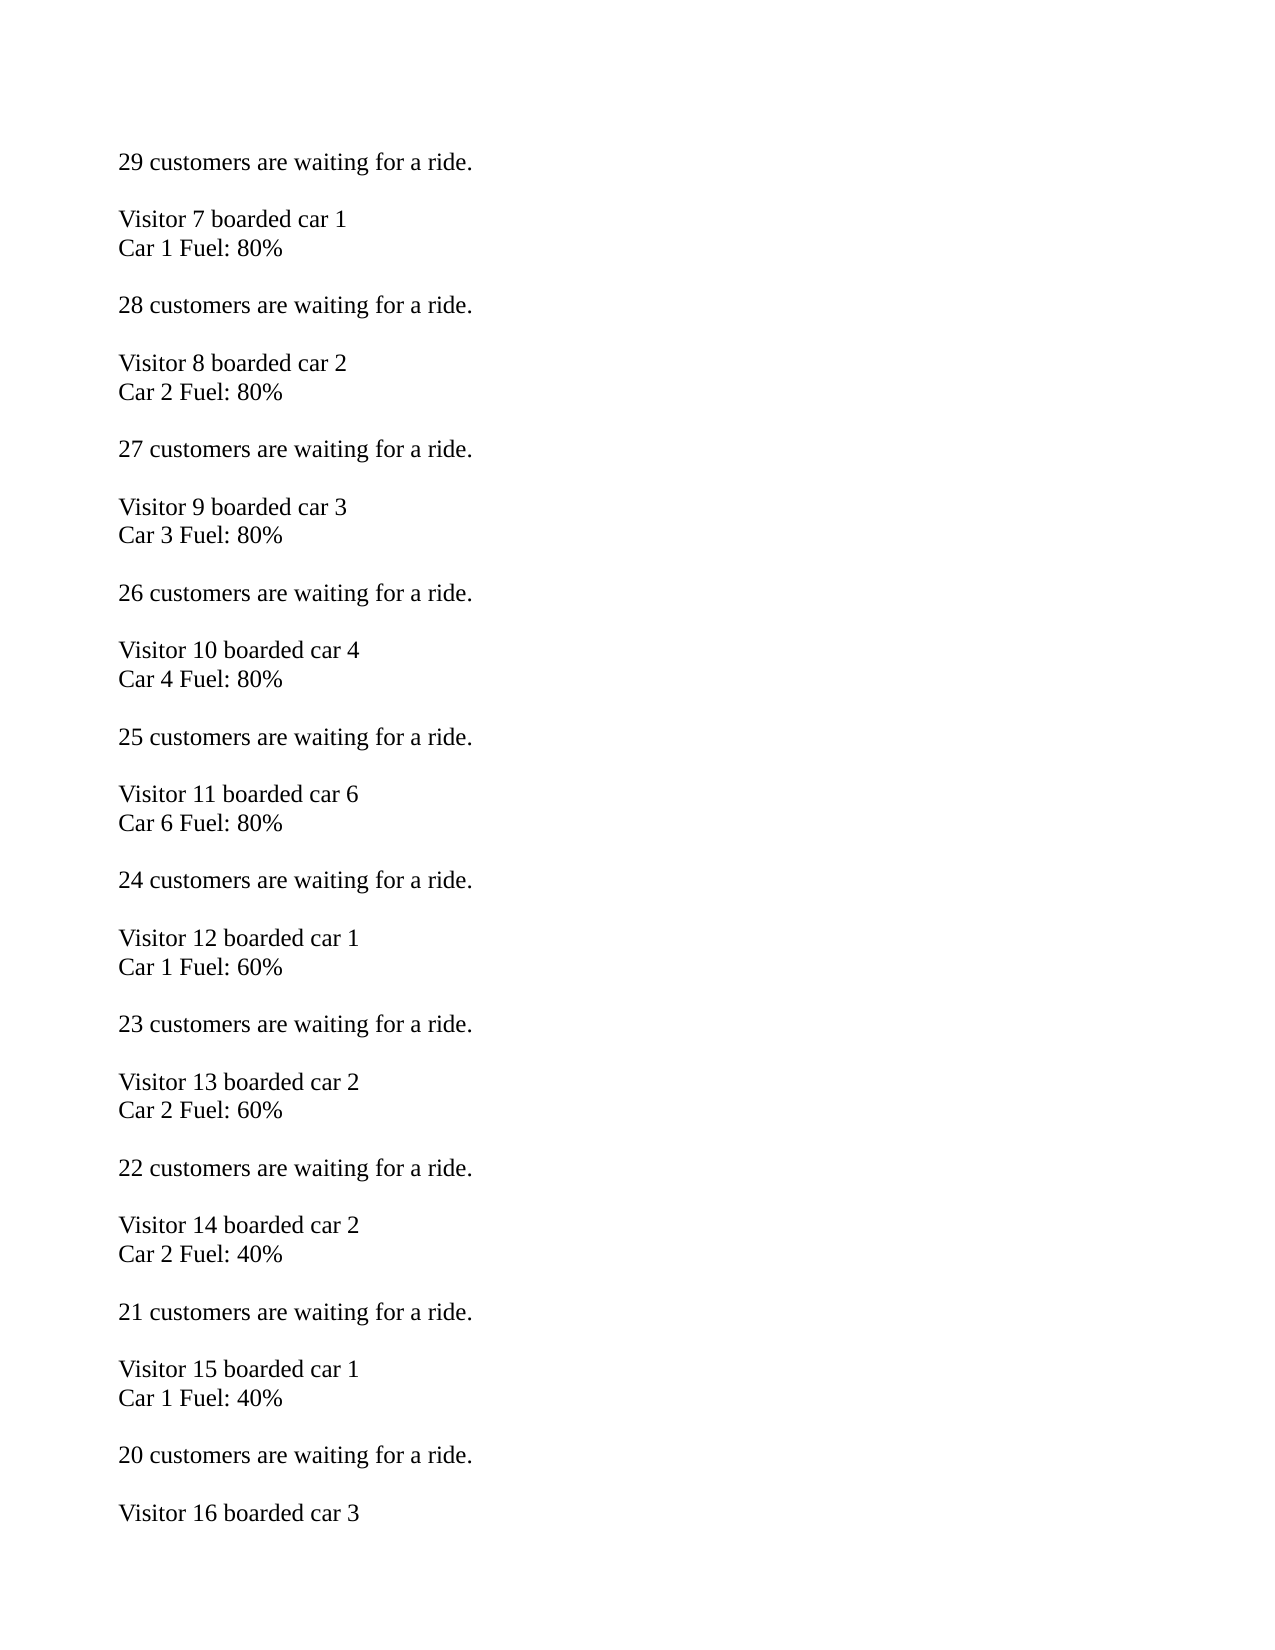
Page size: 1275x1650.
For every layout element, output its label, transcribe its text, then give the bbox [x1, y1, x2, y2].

text 27 customers are waiting for a ride. [118, 434, 1157, 463]
text Visitor 7 boarded car 1 [118, 204, 1157, 233]
text Visitor 15 boarded car 1 [118, 1354, 1157, 1383]
text 21 customers are waiting for a ride. [118, 1297, 1157, 1326]
text Car 2 Fuel: 80% [118, 377, 1157, 406]
text Car 3 Fuel: 80% [118, 521, 1157, 549]
text Visitor 16 boarded car 3 [118, 1498, 1157, 1527]
text Visitor 11 boarded car 6 [118, 779, 1157, 808]
text Visitor 9 boarded car 3 [118, 492, 1157, 521]
text Visitor 13 boarded car 2 [118, 1067, 1157, 1096]
text 22 customers are waiting for a ride. [118, 1153, 1157, 1182]
text Car 6 Fuel: 80% [118, 808, 1157, 837]
text Car 2 Fuel: 60% [118, 1096, 1157, 1124]
text Car 4 Fuel: 80% [118, 664, 1157, 693]
text Visitor 12 boarded car 1 [118, 923, 1157, 952]
text Car 1 Fuel: 40% [118, 1383, 1157, 1412]
text 26 customers are waiting for a ride. [118, 578, 1157, 607]
text 20 customers are waiting for a ride. [118, 1441, 1157, 1469]
text Visitor 8 boarded car 2 [118, 348, 1157, 377]
text 25 customers are waiting for a ride. [118, 722, 1157, 751]
text Car 1 Fuel: 80% [118, 233, 1157, 262]
text 23 customers are waiting for a ride. [118, 1009, 1157, 1038]
text 29 customers are waiting for a ride. [118, 147, 1157, 176]
text Car 2 Fuel: 40% [118, 1239, 1157, 1268]
text Visitor 14 boarded car 2 [118, 1211, 1157, 1239]
text 24 customers are waiting for a ride. [118, 866, 1157, 894]
text Car 1 Fuel: 60% [118, 952, 1157, 981]
text 28 customers are waiting for a ride. [118, 291, 1157, 319]
text Visitor 10 boarded car 4 [118, 636, 1157, 664]
